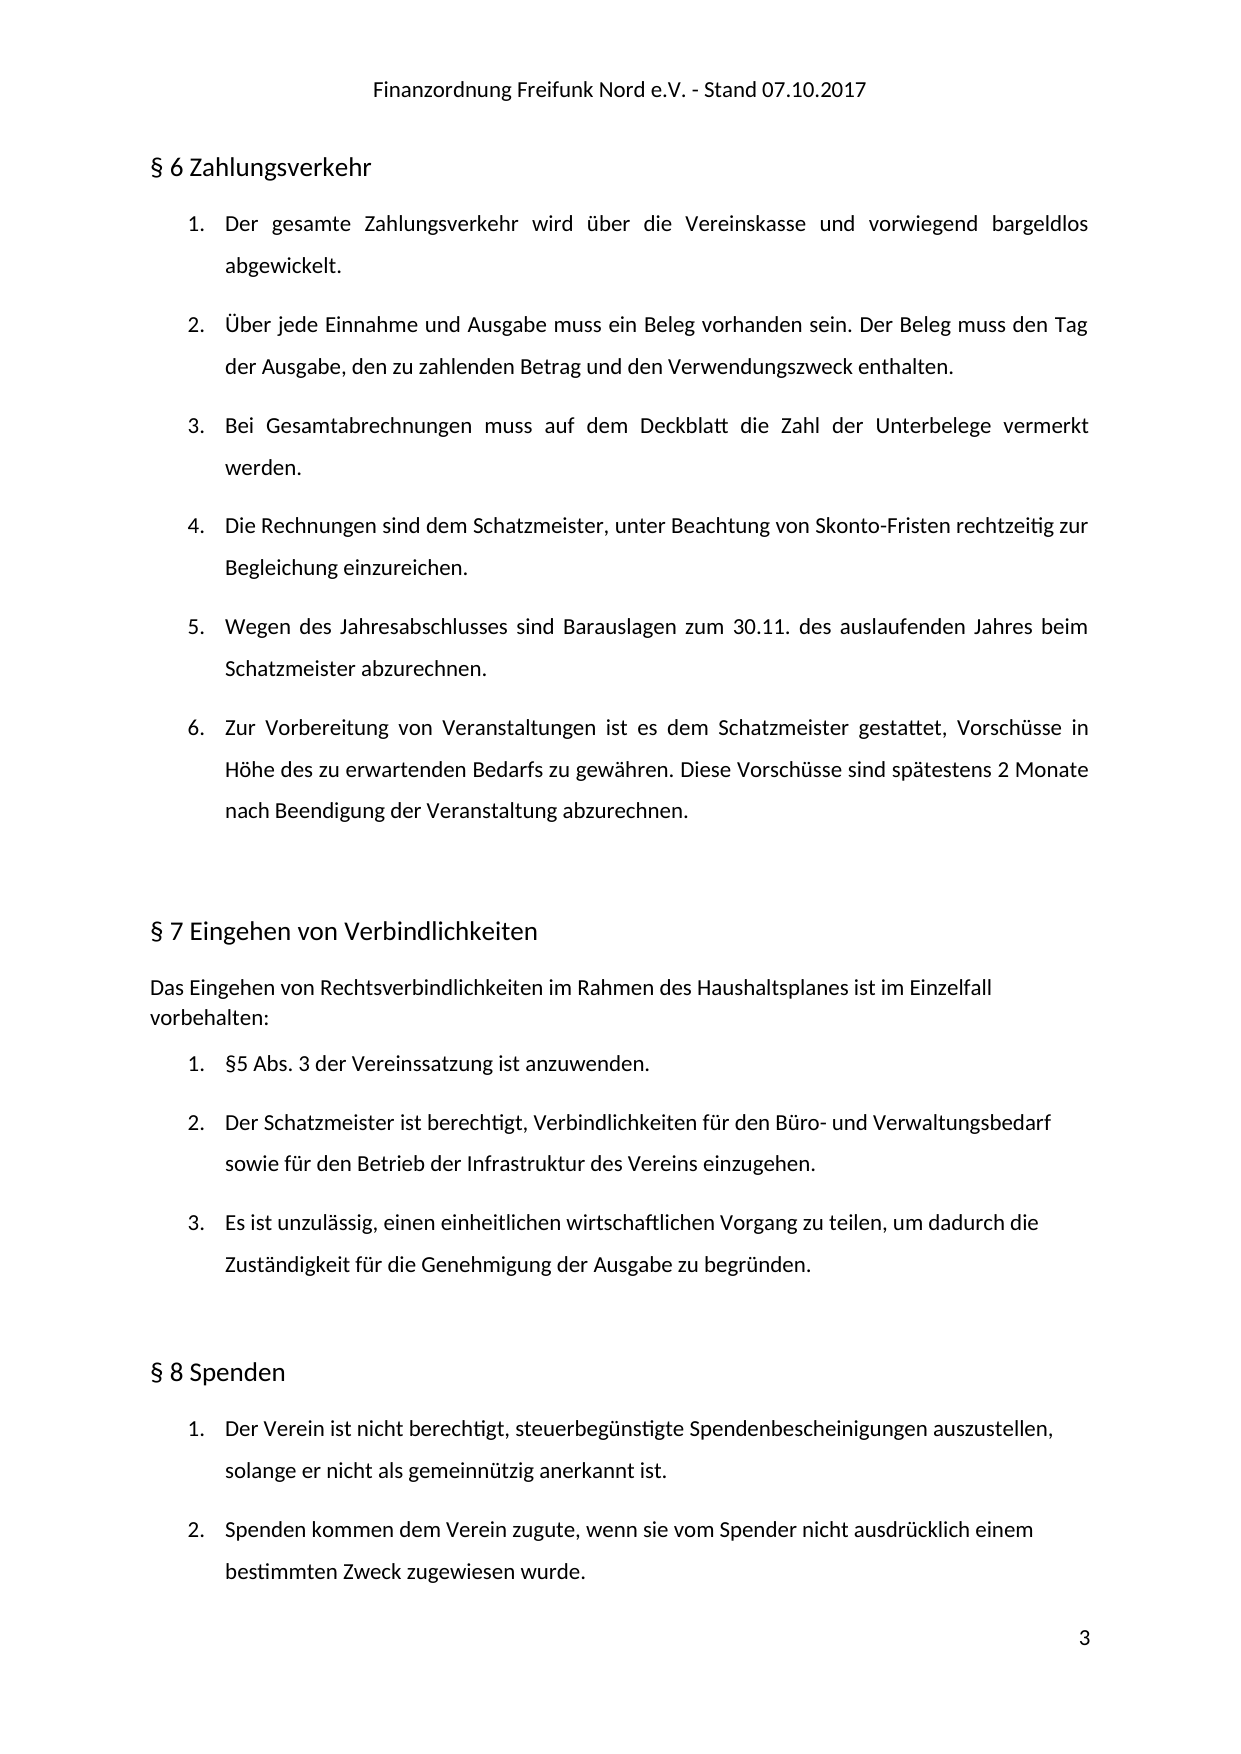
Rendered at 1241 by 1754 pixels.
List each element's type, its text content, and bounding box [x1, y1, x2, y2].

subtitle § 8 Spenden [150, 1355, 1090, 1388]
list Wegen des Jahresabschlusses sind Barauslagen zum 30.11. des auslaufenden Jahres beim Schatzmeister abzurechnen. [187, 612, 1090, 682]
subtitle § 7 Eingehen von Verbindlichkeiten [150, 914, 1090, 947]
text Das Eingehen von Rechtsverbindlichkeiten im Rahmen des Haushaltsplanes ist im Einzelfall vorbehalten: [150, 973, 1090, 1031]
list Zur Vorbereitung von Veranstaltungen ist es dem Schatzmeister gestattet, Vorschüsse in Höhe des zu erwartenden Bedarfs zu gewähren. Diese Vorschüsse sind spätestens 2 Monate nach Beendigung der Veranstaltung abzurechnen. [187, 713, 1090, 825]
list Der gesamte Zahlungsverkehr wird über die Vereinskasse und vorwiegend bargeldlos abgewickelt. [187, 209, 1090, 279]
subtitle § 6 Zahlungsverkehr [150, 150, 1090, 183]
list Bei Gesamtabrechnungen muss auf dem Deckblatt die Zahl der Unterbelege vermerkt werden. [187, 411, 1090, 481]
list Über jede Einnahme und Ausgabe muss ein Beleg vorhanden sein. Der Beleg muss den Tag der Ausgabe, den zu zahlenden Betrag und den Verwendungszweck enthalten. [187, 310, 1090, 380]
list Die Rechnungen sind dem Schatzmeister, unter Beachtung von Skonto-Fristen rechtzeitig zur Begleichung einzureichen. [187, 511, 1090, 581]
list Der Verein ist nicht berechtigt, steuerbegünstigte Spendenbescheinigungen auszustellen, solange er nicht als gemeinnützig anerkannt ist. [187, 1414, 1090, 1484]
list Der Schatzmeister ist berechtigt, Verbindlichkeiten für den Büro- und Verwaltungsbedarf sowie für den Betrieb der Infrastruktur des Vereins einzugehen. [187, 1108, 1090, 1178]
list Spenden kommen dem Verein zugute, wenn sie vom Spender nicht ausdrücklich einem bestimmten Zweck zugewiesen wurde. [187, 1515, 1090, 1585]
list Es ist unzulässig, einen einheitlichen wirtschaftlichen Vorgang zu teilen, um dadurch die Zuständigkeit für die Genehmigung der Ausgabe zu begründen. [187, 1208, 1090, 1278]
list §5 Abs. 3 der Vereinssatzung ist anzuwenden. [187, 1049, 1090, 1077]
